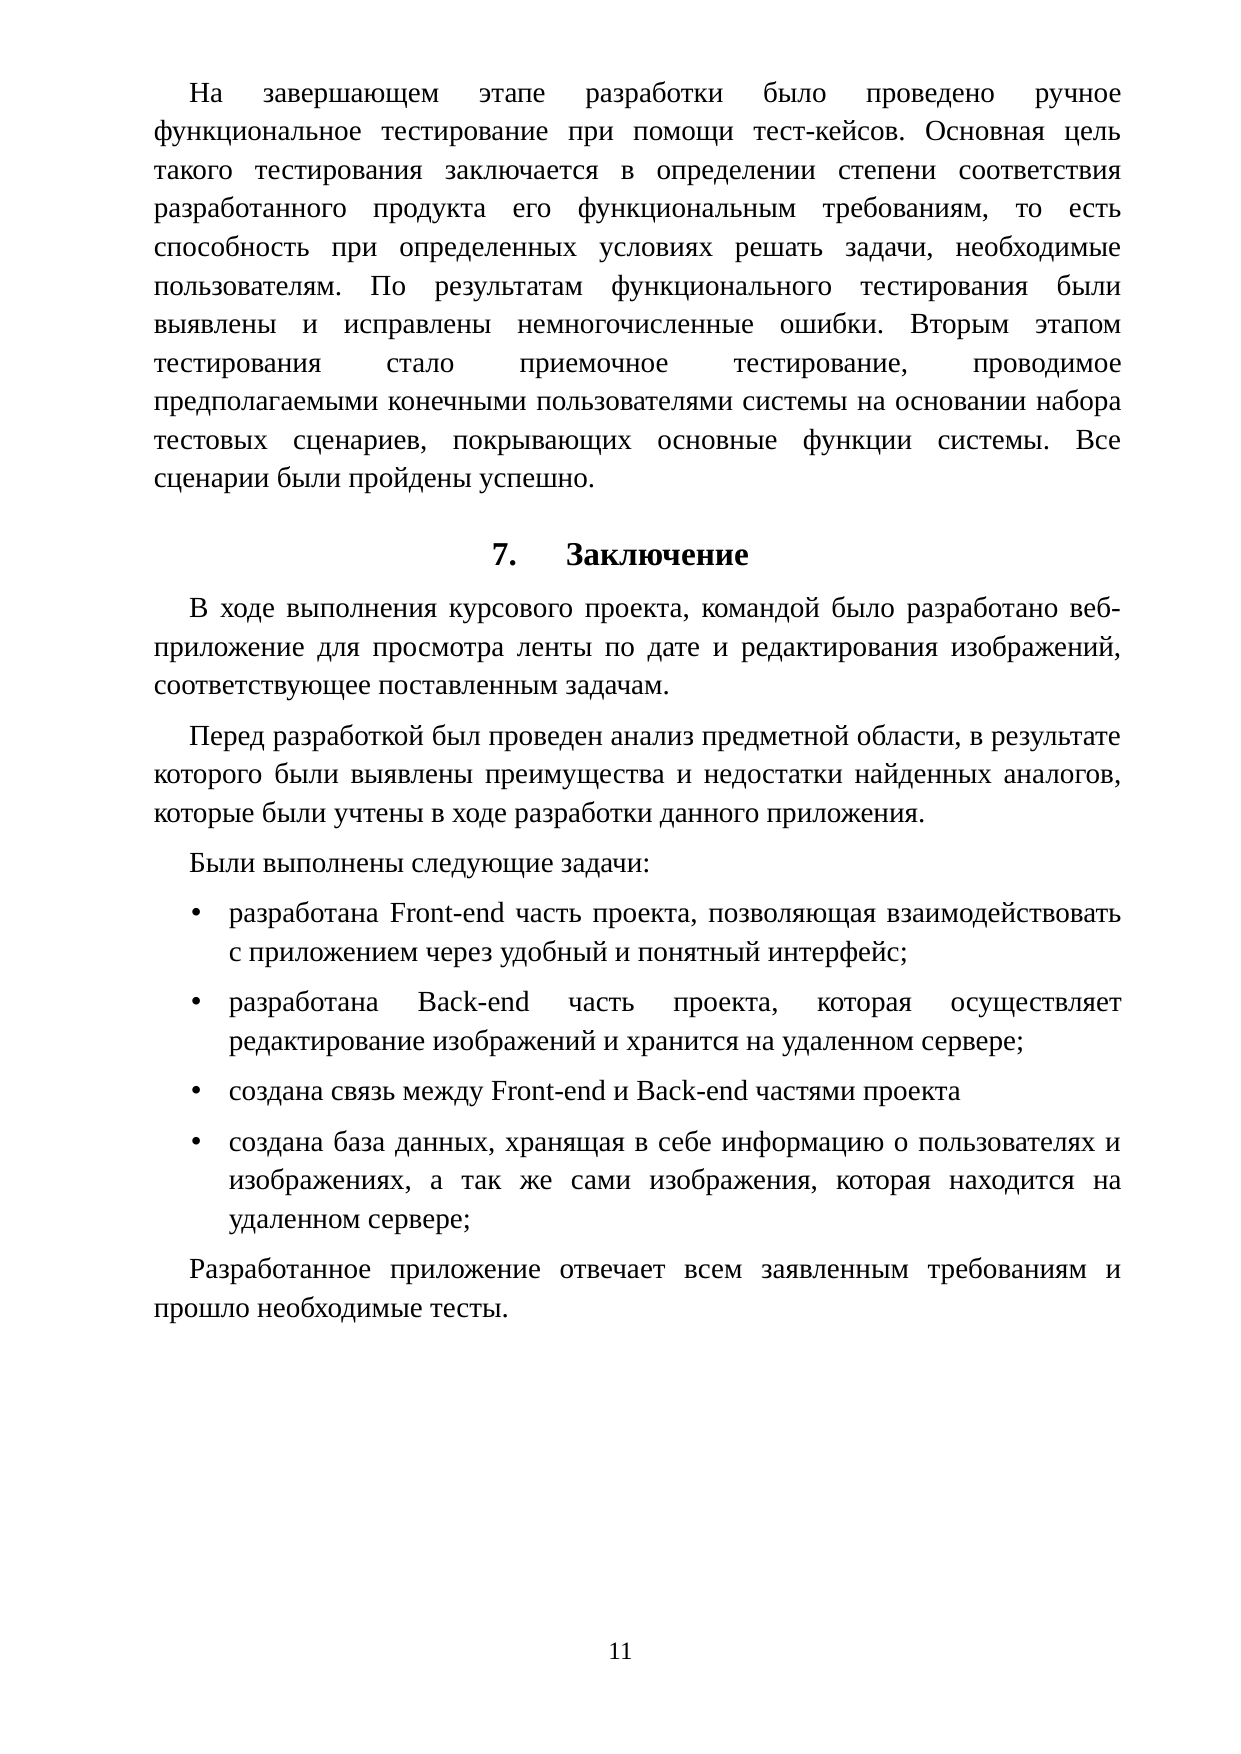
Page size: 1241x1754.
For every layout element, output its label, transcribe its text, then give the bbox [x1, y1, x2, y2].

subtitle Заключение [118, 534, 1122, 573]
text В ходе выполнения курсового проекта, командой было разработано веб-приложение для просмотра ленты по дате и редактирования изображений, соответствующее поставленным задачам. [153, 590, 1122, 701]
text Перед разработкой был проведен анализ предметной области, в результате которого были выявлены преимущества и недостатки найденных аналогов, которые были учтены в ходе разработки данного приложения. [153, 718, 1122, 828]
text Были выполнены следующие задачи: [153, 845, 1122, 878]
text Разработанное приложение отвечает всем заявленным требованиям и прошло необходимые тесты. [153, 1251, 1122, 1323]
text На завершающем этапе разработки было проведено ручное функциональное тестирование при помощи тест-кейсов. Основная цель такого тестирования заключается в определении степени соответствия разработанного продукта его функциональным требованиям, то есть способность при определенных условиях решать задачи, необходимые пользователям. По результатам функционального тестирования были выявлены и исправлены немногочисленные ошибки. Вторым этапом тестирования стало приемочное тестирование, проводимое предполагаемыми конечными пользователями системы на основании набора тестовых сценариев, покрывающих основные функции системы. Все сценарии были пройдены успешно. [153, 75, 1122, 494]
list создана база данных, хранящая в себе информацию о пользователях и изображениях, а так же сами изображения, которая находится на удаленном сервере; [191, 1124, 1122, 1234]
list создана связь между Front-end и Back-end частями проекта [191, 1073, 1122, 1107]
list разработана Back-end часть проекта, которая осуществляет редактирование изображений и хранится на удаленном сервере; [191, 984, 1122, 1056]
list разработана Front-end часть проекта, позволяющая взаимодействовать с приложением через удобный и понятный интерфейс; [191, 895, 1122, 967]
